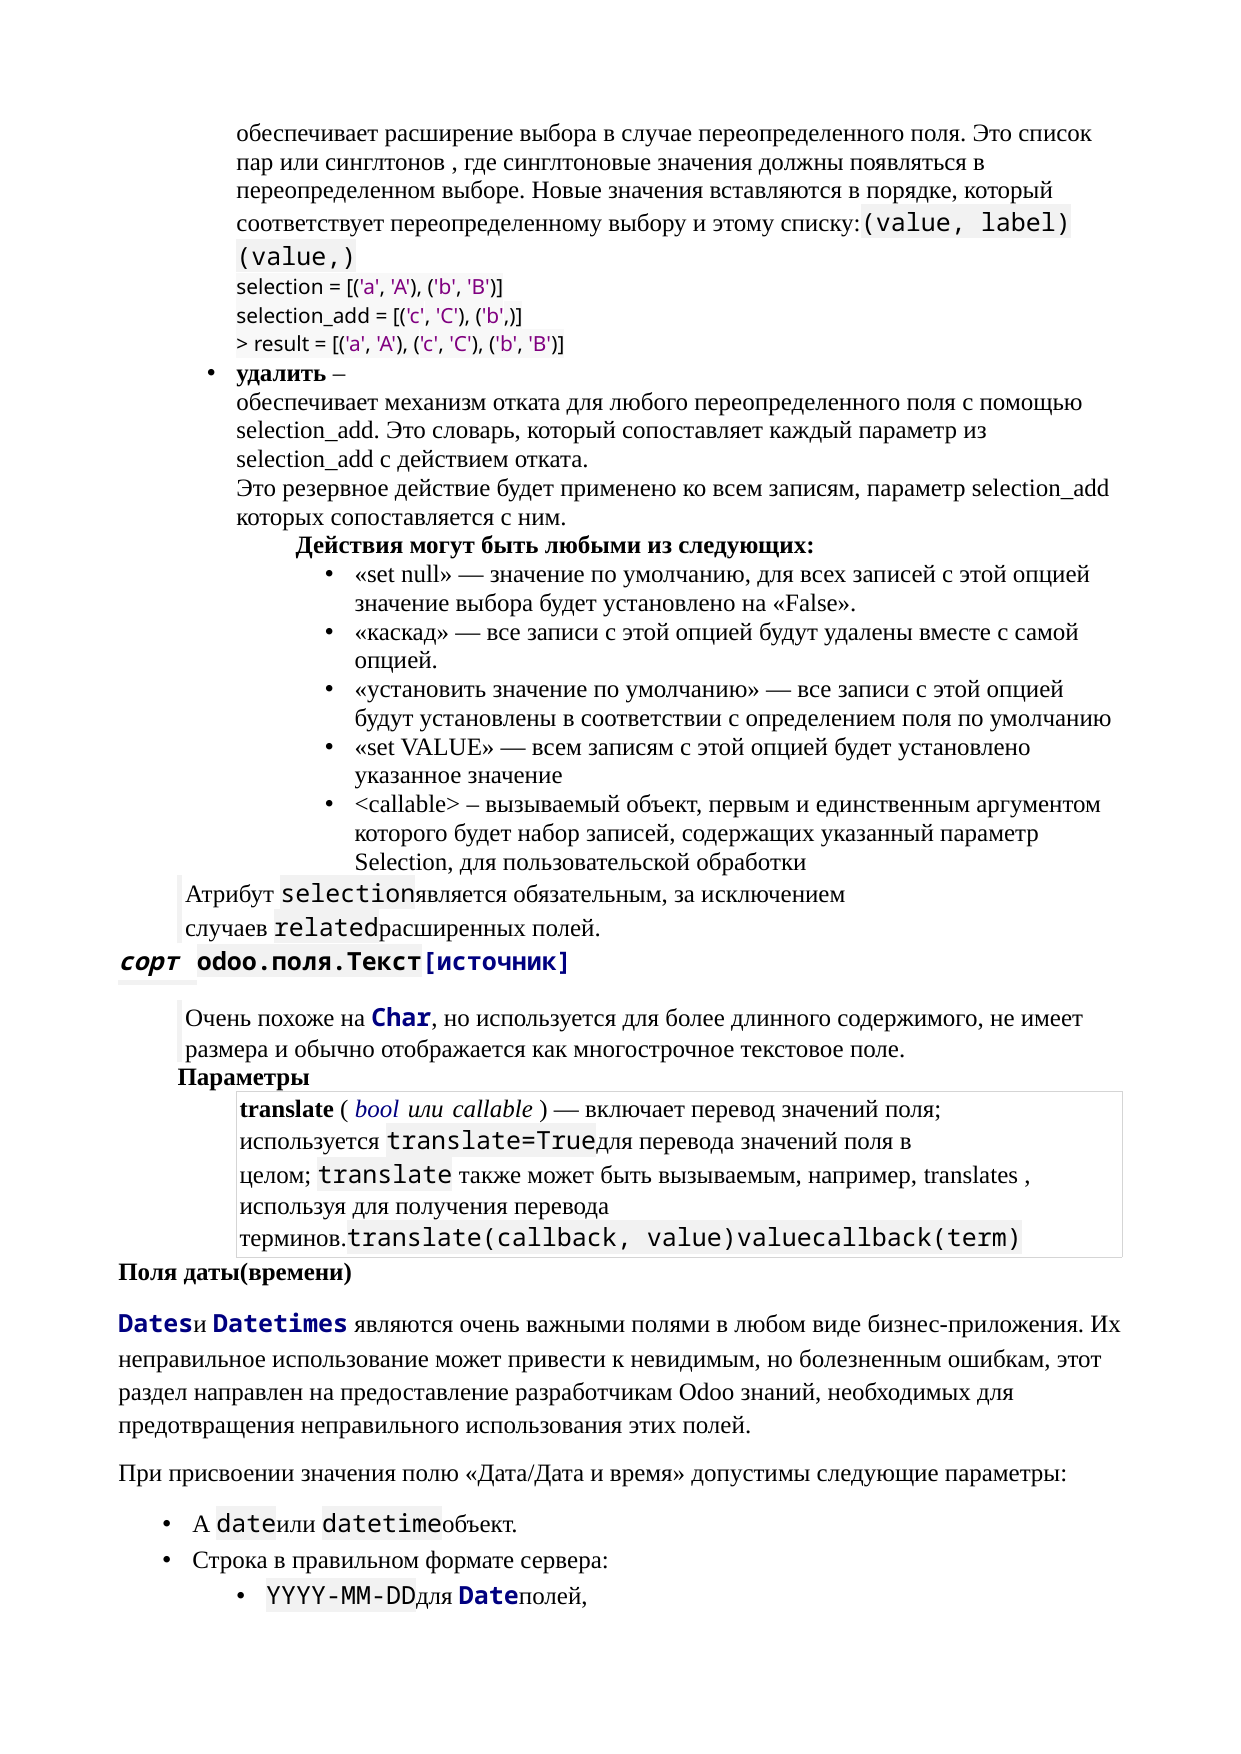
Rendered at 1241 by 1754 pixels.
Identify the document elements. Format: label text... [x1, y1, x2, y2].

list «set null» — значение по умолчанию, для всех записей с этой опцией значение выбора будет установлено на «False». [354, 559, 1122, 617]
list «set VALUE» — всем записям с этой опцией будет установлено указанное значение [354, 732, 1122, 789]
subtitle сорт odoo.поля.Текст[источник] [118, 943, 1122, 985]
list обеспечивает механизм отката для любого переопределенного поля с помощью selection_add. Это словарь, который сопоставляет каждый параметр из selection_add с действием отката. [236, 387, 1122, 473]
list Очень похоже на Char, но используется для более длинного содержимого, не имеет размера и обычно отображается как многострочное текстовое поле. [182, 1000, 1122, 1062]
list <callable> – вызываемый объект, первым и единственным аргументом которого будет набор записей, содержащих указанный параметр Selection, для пользовательской обработки [354, 789, 1122, 875]
list удалить – [236, 358, 1122, 387]
text Datesи Datetimes являются очень важными полями в любом виде бизнес-приложения. Их неправильное использование может привести к невидимым, но болезненным ошибкам, этот раздел направлен на предоставление разработчикам Odoo знаний, необходимых для предотвращения неправильного использования этих полей. [118, 1306, 1122, 1439]
list YYYY-MM-DDдля Dateполей, [236, 1578, 1122, 1612]
list selection_add = [('c', 'C'), ('b',)] [236, 301, 1122, 329]
list > result = [('a', 'A'), ('c', 'C'), ('b', 'B')] [236, 329, 1122, 358]
text При присвоении значения полю «Дата/Дата и время» допустимы следующие параметры: [118, 1458, 1122, 1487]
list «каскад» — все записи с этой опцией будут удалены вместе с самой опцией. [354, 617, 1122, 674]
subtitle Параметры [177, 1062, 1122, 1091]
list обеспечивает расширение выбора в случае переопределенного поля. Это список пар или синглтонов , где синглтоновые значения должны появляться в переопределенном выборе. Новые значения вставляются в порядке, который соответствует переопределенному выбору и этому списку:(value, label)(value,) [236, 118, 1122, 272]
list selection = [('a', 'A'), ('b', 'B')] [236, 272, 1122, 301]
list translate ( bool или callable ) — включает перевод значений поля; используется translate=Trueдля перевода значений поля в целом; translate также может быть вызываемым, например, translates , используя для получения перевода терминов.translate(callback, value)valuecallback(term) [237, 1092, 1122, 1257]
list А dateили datetimeобъект. [162, 1506, 1122, 1540]
list Строка в правильном формате сервера: [162, 1545, 1122, 1573]
list Это резервное действие будет применено ко всем записям, параметр selection_add которых сопоставляется с ним. [236, 473, 1122, 530]
subtitle Поля даты(времени) [118, 1257, 1122, 1286]
list Атрибут selectionявляется обязательным, за исключением случаев relatedрасширенных полей. [182, 875, 1122, 943]
subtitle Действия могут быть любыми из следующих: [295, 530, 1122, 559]
list «установить значение по умолчанию» — все записи с этой опцией будут установлены в соответствии с определением поля по умолчанию [354, 674, 1122, 732]
